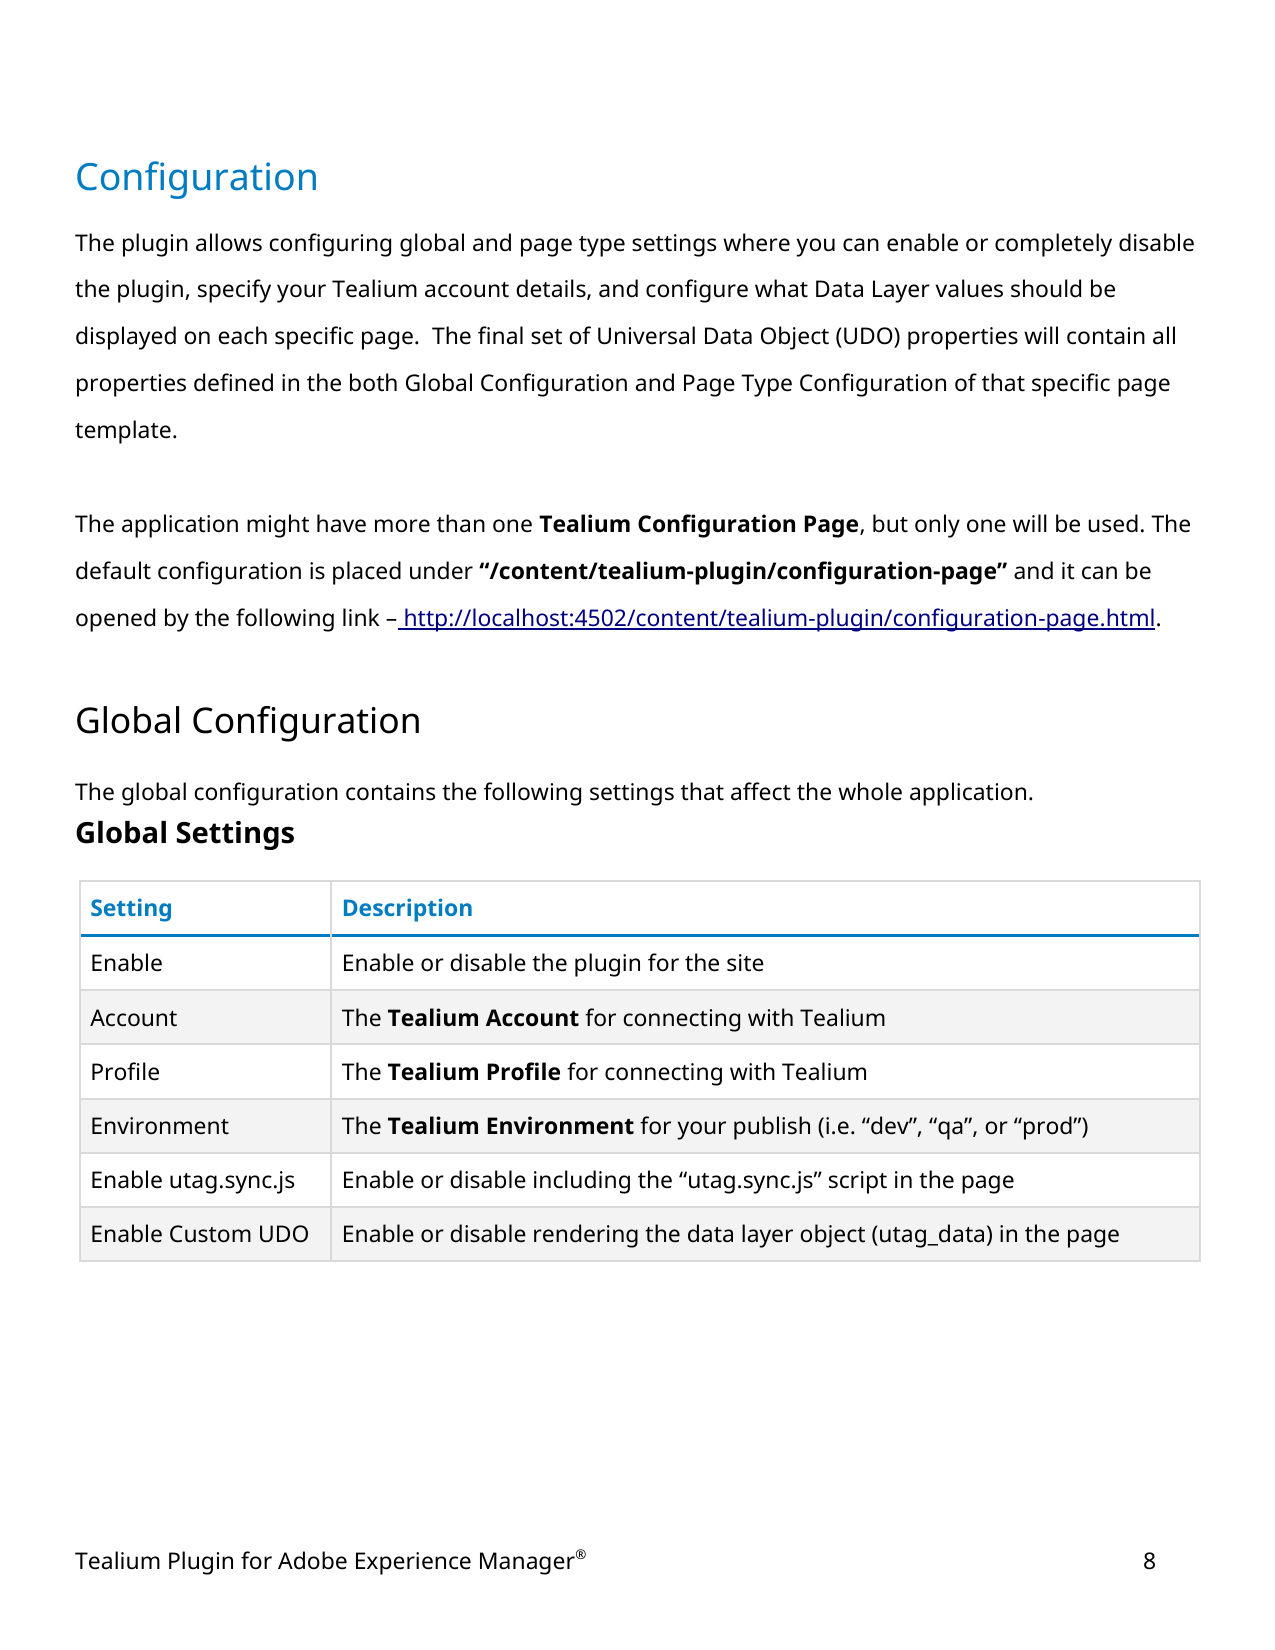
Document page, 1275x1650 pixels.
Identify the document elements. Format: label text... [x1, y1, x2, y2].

table_cell The Tealium Environment for your publish (i.e. “dev”, “qa”, or “prod”) [332, 1100, 1199, 1152]
table_cell Enable or disable rendering the data layer object (utag_data) in the page [332, 1208, 1199, 1260]
table_cell Account [81, 991, 330, 1043]
table_header Description [332, 882, 1199, 934]
table_cell The Tealium Profile for connecting with Tealium [332, 1045, 1199, 1097]
text The application might have more than one Tealium Configuration Page, but only one will be used. The default configuration is placed under “/content/tealium-plugin/configuration-page” and it can be opened by the following link – http://localhost:4502/content/tealium-plugin/configuration-page.html. [75, 508, 1200, 633]
table_cell Enable utag.sync.js [81, 1154, 330, 1206]
table_cell Enable Custom UDO [81, 1208, 330, 1260]
table_cell Environment [81, 1100, 330, 1152]
table_header Setting [81, 882, 330, 934]
table_cell The Tealium Account for connecting with Tealium [332, 991, 1199, 1043]
table_cell Enable [81, 937, 330, 989]
table_cell Enable or disable including the “utag.sync.js” script in the page [332, 1154, 1199, 1206]
subtitle Global Settings [75, 812, 1200, 852]
subtitle Configuration [75, 150, 1200, 201]
table_cell Enable or disable the plugin for the site [332, 937, 1199, 989]
text The global configuration contains the following settings that affect the whole application. [75, 776, 1200, 807]
subtitle Global Configuration [75, 695, 1200, 743]
table_cell Profile [81, 1045, 330, 1097]
text The plugin allows configuring global and page type settings where you can enable or completely disable the plugin, specify your Tealium account details, and configure what Data Layer values should be displayed on each specific page. The final set of Universal Data Object (UDO) properties will contain all properties defined in the both Global Configuration and Page Type Configuration of that specific page template. [75, 227, 1200, 445]
